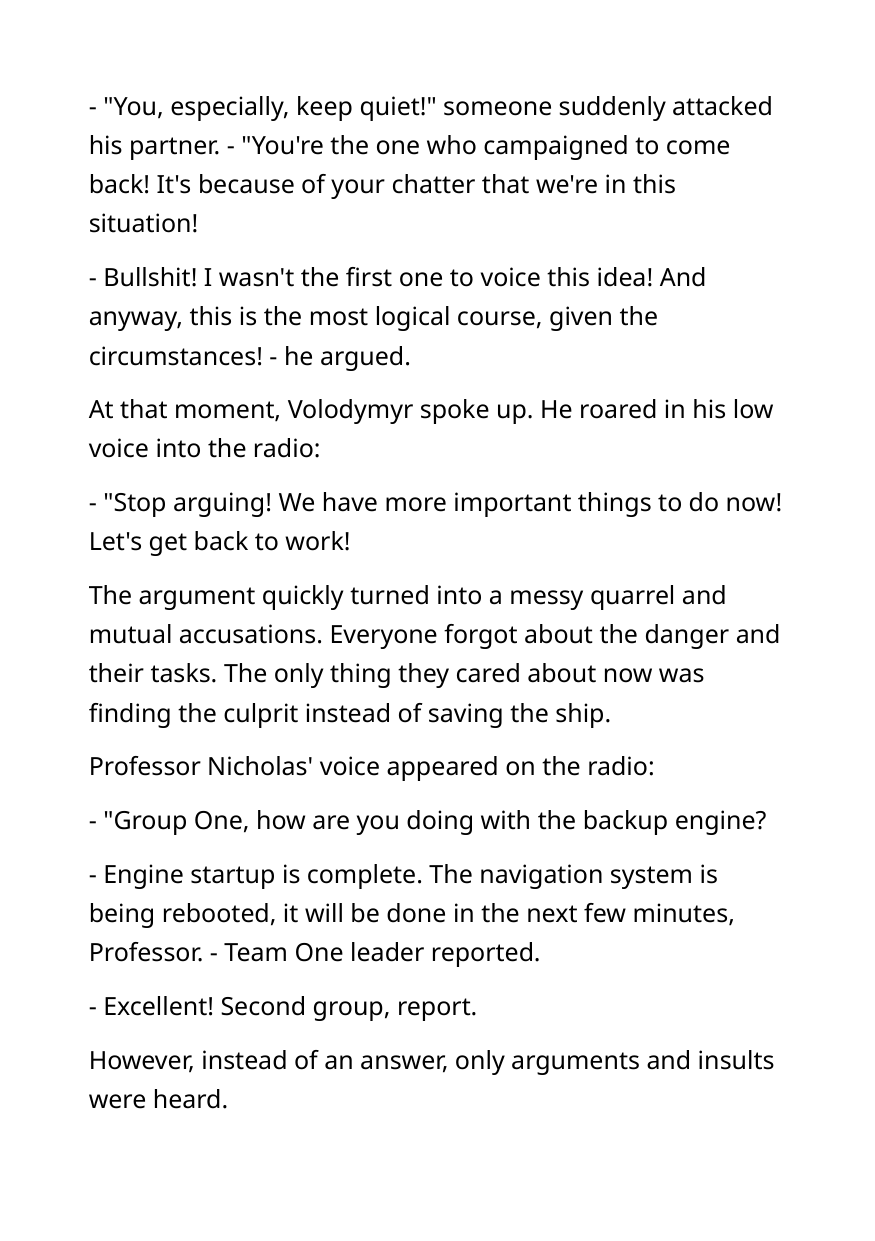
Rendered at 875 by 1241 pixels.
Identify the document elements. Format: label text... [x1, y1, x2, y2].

text The argument quickly turned into a messy quarrel and mutual accusations. Everyone forgot about the danger and their tasks. The only thing they cared about now was finding the culprit instead of saving the ship. [88, 578, 786, 729]
text - Bullshit! I wasn't the first one to voice this idea! And anyway, this is the most logical course, given the circumstances! - he argued. [88, 260, 786, 372]
text However, instead of an answer, only arguments and insults were heard. [88, 1042, 786, 1116]
text - "Group One, how are you doing with the backup engine? [88, 803, 786, 837]
text At that moment, Volodymyr spoke up. He roared in his low voice into the radio: [88, 392, 786, 465]
text - "Stop arguing! We have more important things to do now! Let's get back to work! [88, 485, 786, 558]
text - Engine startup is complete. The navigation system is being rebooted, it will be done in the next few minutes, Professor. - Team One leader reported. [88, 856, 786, 969]
text - Excellent! Second group, report. [88, 988, 786, 1023]
text - "You, especially, keep quiet!" someone suddenly attacked his partner. - "You're the one who campaigned to come back! It's because of your chatter that we're in this situation! [88, 88, 786, 240]
text Professor Nicholas' voice appeared on the radio: [88, 749, 786, 783]
